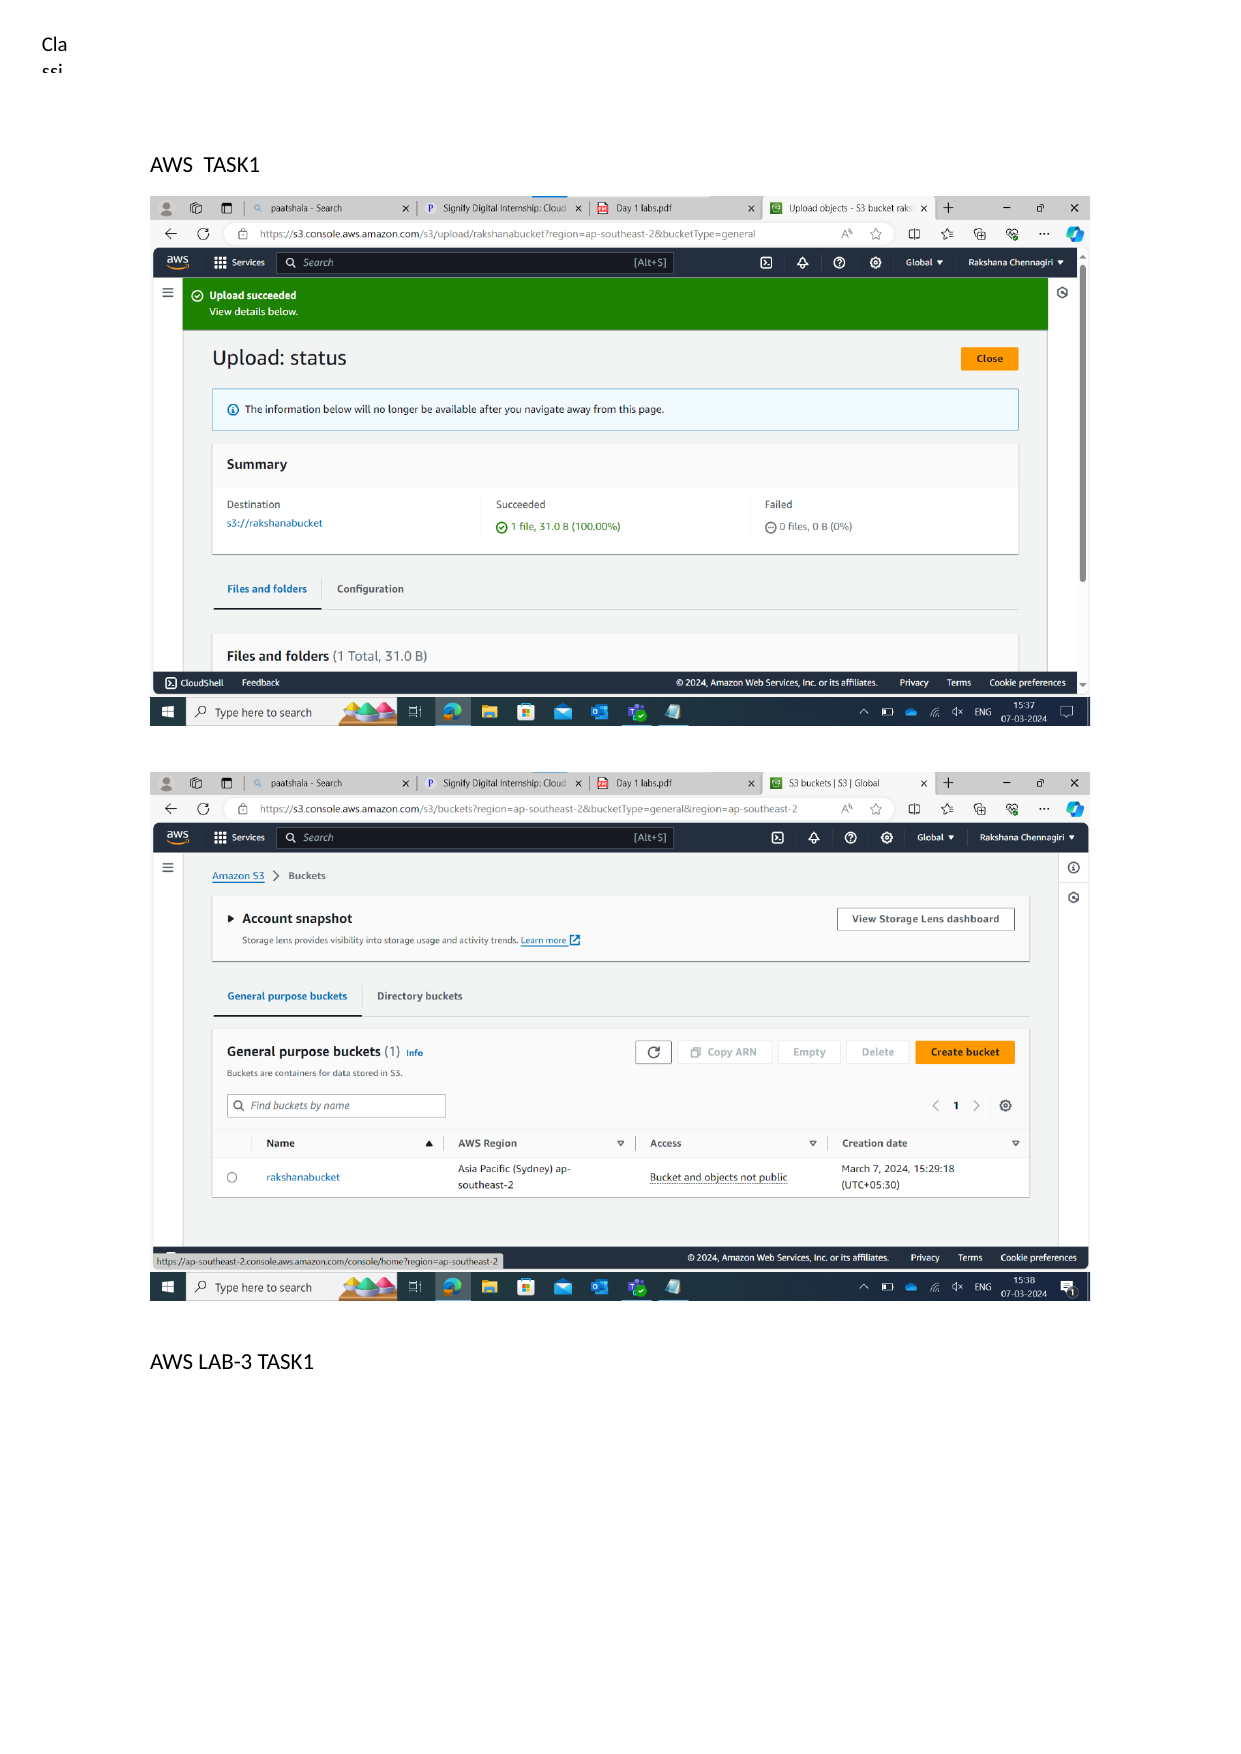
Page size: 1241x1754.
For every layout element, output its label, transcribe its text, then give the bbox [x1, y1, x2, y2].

text AWS LAB-3 TASK1 [150, 1347, 1090, 1375]
text AWS TASK1 [150, 150, 1090, 178]
